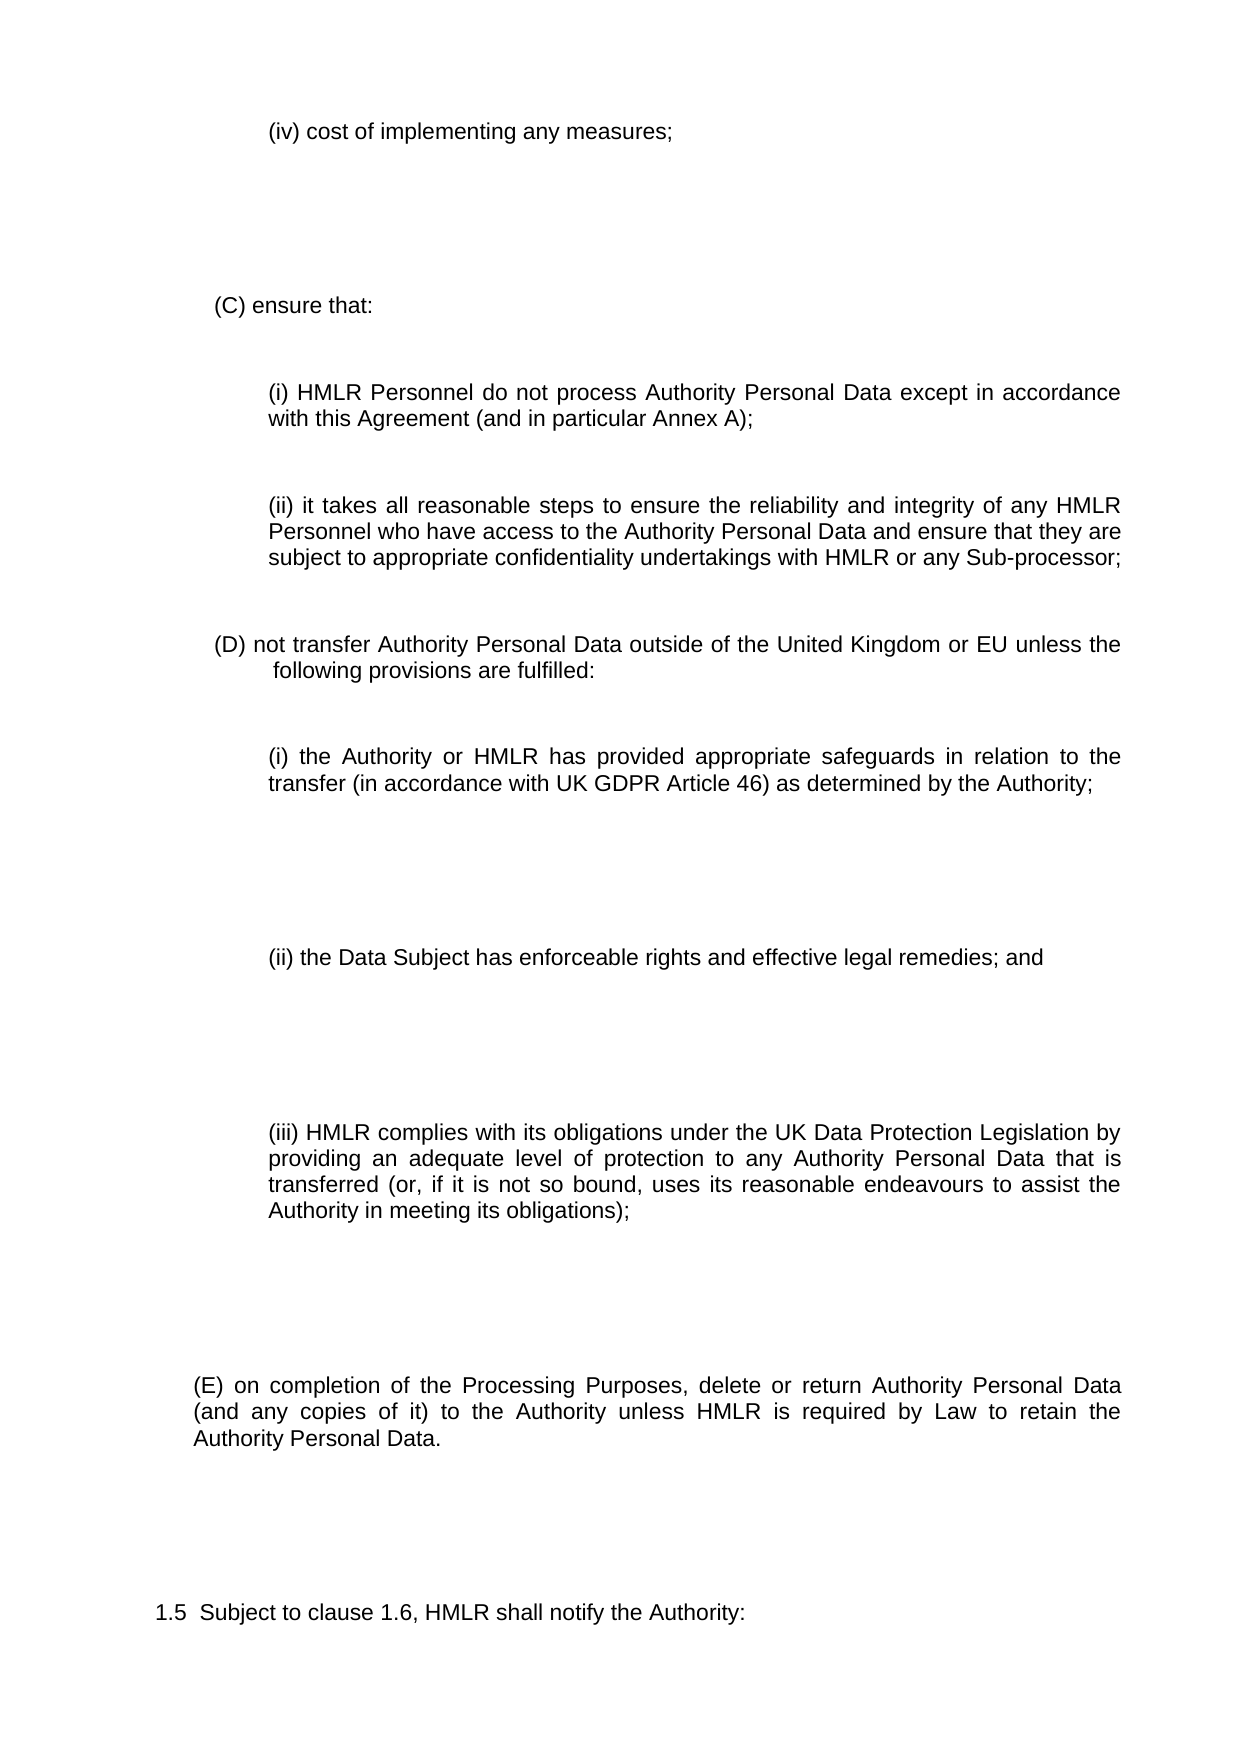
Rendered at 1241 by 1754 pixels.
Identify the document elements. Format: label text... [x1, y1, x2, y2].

text (ii) the Data Subject has enforceable rights and effective legal remedies; and [268, 944, 1122, 970]
text (i) HMLR Personnel do not process Authority Personal Data except in accordance with this Agreement (and in particular Annex A); [268, 379, 1122, 432]
text (C) ensure that: [155, 292, 1122, 319]
text (D) not transfer Authority Personal Data outside of the United Kingdom or EU unless the following provisions are fulfilled: [214, 631, 1122, 683]
text (iii) HMLR complies with its obligations under the UK Data Protection Legislation by providing an adequate level of protection to any Authority Personal Data that is transferred (or, if it is not so bound, uses its reasonable endeavours to assist the Authority in meeting its obligations); [268, 1118, 1122, 1224]
text (i) the Authority or HMLR has provided appropriate safeguards in relation to the transfer (in accordance with UK GDPR Article 46) as determined by the Authority; [268, 743, 1122, 796]
text (ii) it takes all reasonable steps to ensure the reliability and integrity of any HMLR Personnel who have access to the Authority Personal Data and ensure that they are subject to appropriate confidentiality undertakings with HMLR or any Sub-processor; [268, 492, 1122, 571]
text (E) on completion of the Processing Purposes, delete or return Authority Personal Data (and any copies of it) to the Authority unless HMLR is required by Law to retain the Authority Personal Data. [193, 1372, 1122, 1451]
text (iv) cost of implementing any measures; [268, 118, 1122, 144]
text 1.5 Subject to clause 1.6, HMLR shall notify the Authority: [155, 1599, 1122, 1625]
